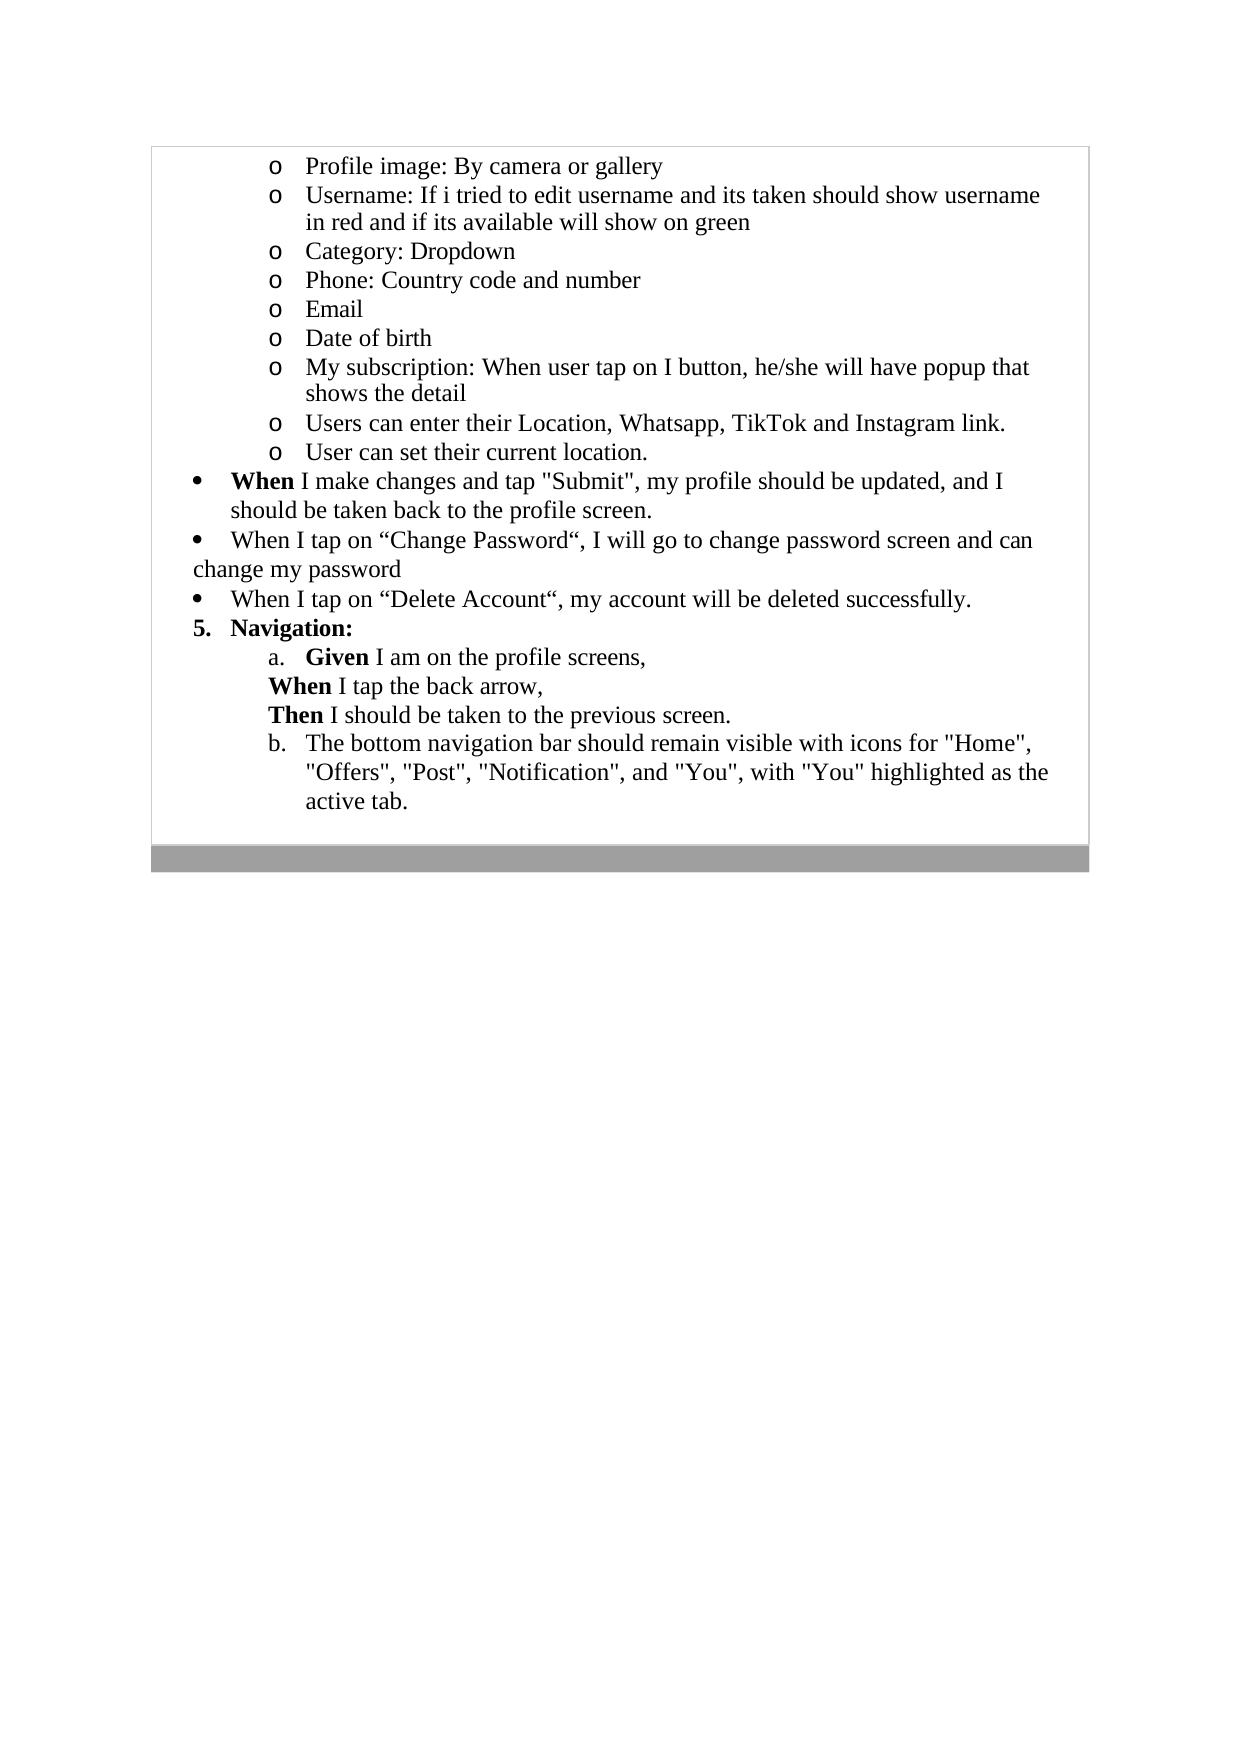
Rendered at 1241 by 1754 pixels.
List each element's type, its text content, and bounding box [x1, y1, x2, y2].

table_cell [151, 846, 1089, 872]
table_header Profile image: By camera or gallery Username: If i tried to edit username and its taken should show username in red and if its available will show on green Category: Dropdown Phone: Country code and number Email Date of birth My subscription: When user tap on I button, he/she will have popup that shows the detail Users can enter their Location, Whatsapp, TikTok and Instagram link. User can set their current location. When I make changes and tap "Submit", my profile should be updated, and I should be taken back to the profile screen. When I tap on “Change Password“, I will go to change password screen and can change my password When I tap on “Delete Account“, my account will be deleted successfully. Navigation: Given I am on the profile screens, When I tap the back arrow, Then I should be taken to the previous screen. The bottom navigation bar should remain visible with icons for "Home", "Offers", "Post", "Notification", and "You", with "You" highlighted as the active tab. [152, 147, 1088, 844]
